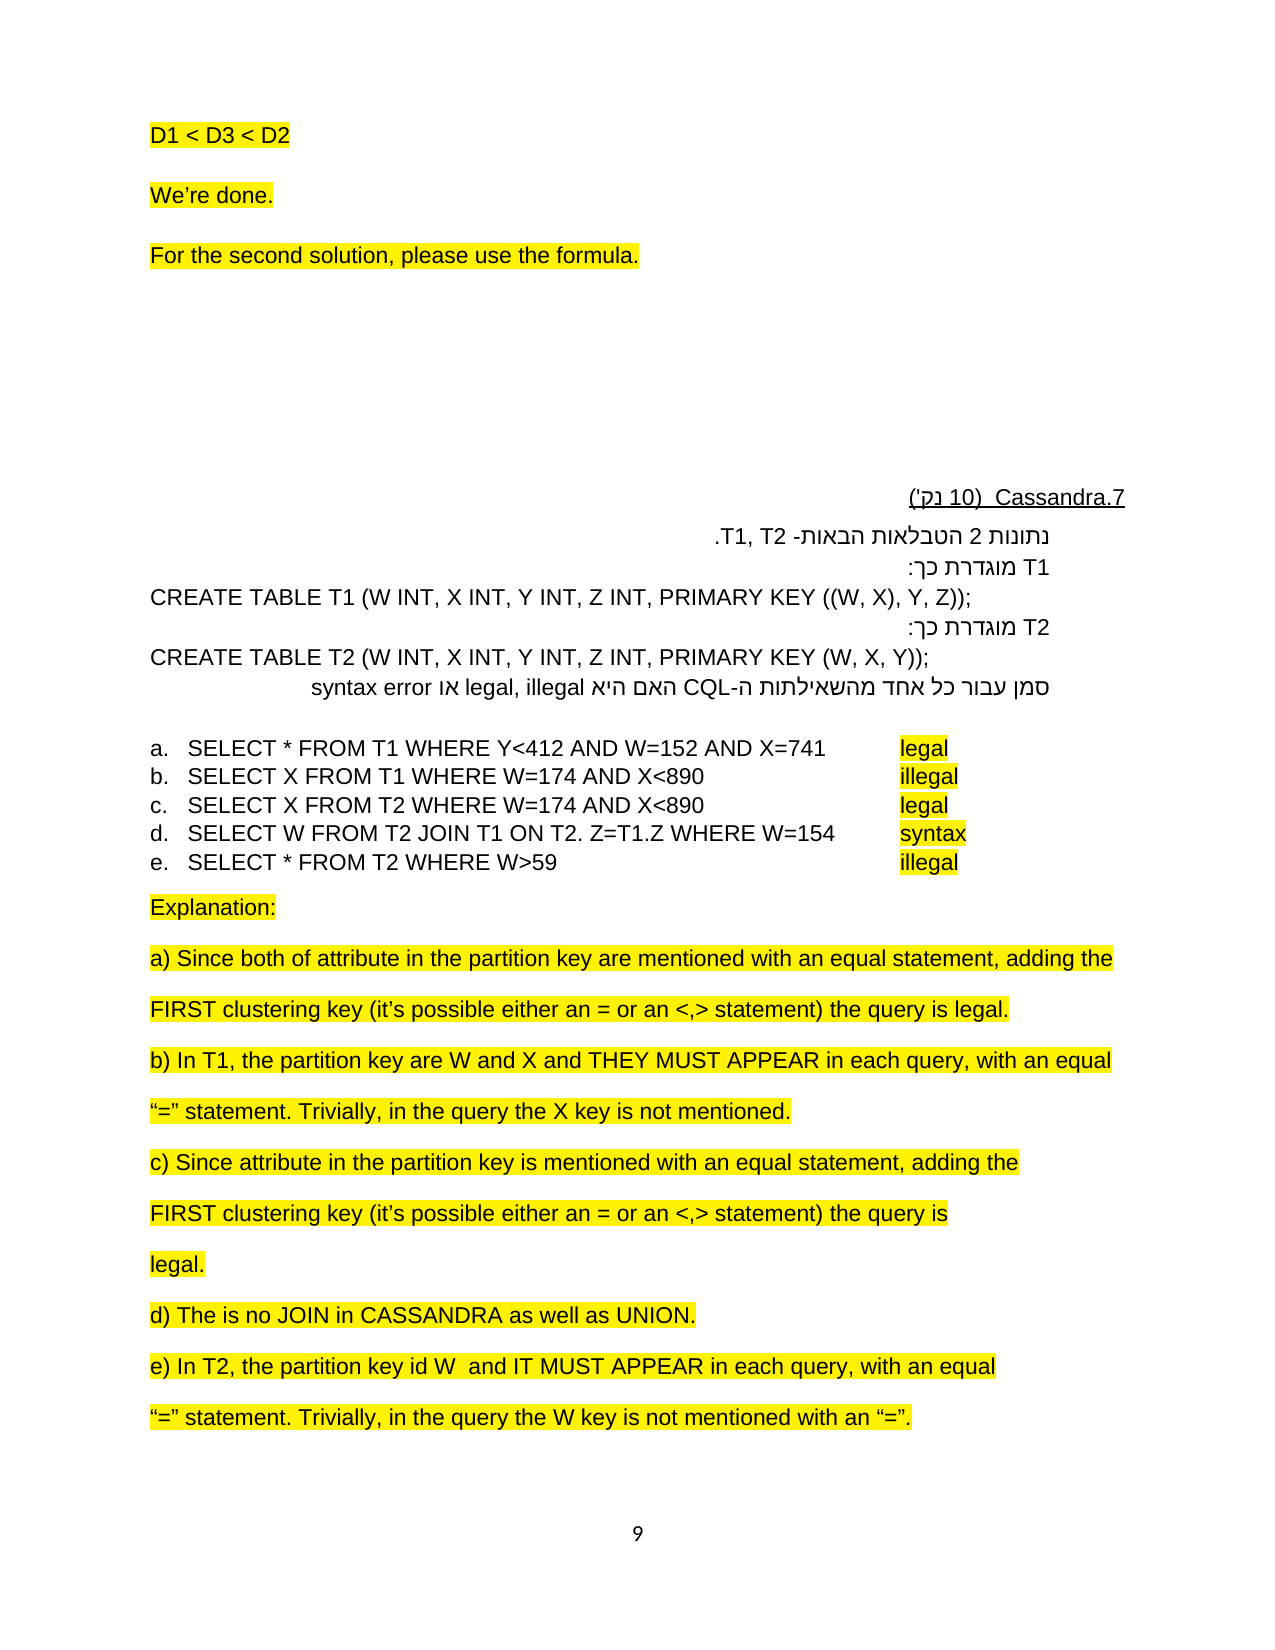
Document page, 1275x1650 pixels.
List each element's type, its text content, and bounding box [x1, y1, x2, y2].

list SELECT X FROM T1 WHERE W=174 AND X<890 illegal [150, 763, 1125, 789]
text FIRST clustering key (it’s possible either an = or an <,> statement) the query is legal. [150, 996, 1125, 1022]
text c) Since attribute in the partition key is mentioned with an equal statement, adding the [150, 1149, 1125, 1175]
text D1 < D3 < D2 [150, 122, 1125, 148]
text “=” statement. Trivially, in the query the X key is not mentioned. [150, 1098, 1125, 1124]
text legal. [150, 1251, 1125, 1277]
list נתונות 2 הטבלאות הבאות- T1, T2. [150, 523, 1050, 549]
list CREATE TABLE T1 (W INT, X INT, Y INT, Z INT, PRIMARY KEY ((W, X), Y, Z)); [150, 584, 1125, 610]
text e) In T2, the partition key id W and IT MUST APPEAR in each query, with an equal [150, 1353, 1125, 1379]
text “=” statement. Trivially, in the query the W key is not mentioned with an “=”. [150, 1404, 1125, 1430]
list SELECT * FROM T1 WHERE Y<412 AND W=152 AND X=741 legal [150, 735, 1125, 761]
text d) The is no JOIN in CASSANDRA as well as UNION. [150, 1302, 1125, 1328]
text a) Since both of attribute in the partition key are mentioned with an equal statement, adding the [150, 944, 1125, 971]
text For the second solution, please use the formula. [150, 242, 1125, 269]
list SELECT W FROM T2 JOIN T1 ON T2. Z=T1.Z WHERE W=154 syntax [150, 820, 1125, 846]
text Explanation: [150, 893, 1125, 920]
list SELECT * FROM T2 WHERE W>59 illegal [150, 848, 1125, 875]
text We’re done. [150, 182, 1125, 208]
text FIRST clustering key (it’s possible either an = or an <,> statement) the query is [150, 1200, 1125, 1226]
list T1 מוגדרת כך: [150, 553, 1050, 580]
text 7.Cassandra (10 נק') [150, 484, 1125, 510]
text b) In T1, the partition key are W and X and THEY MUST APPEAR in each query, with an equal [150, 1047, 1125, 1073]
list SELECT X FROM T2 WHERE W=174 AND X<890 legal [150, 792, 1125, 818]
list T2 מוגדרת כך: [150, 614, 1050, 640]
list סמן עבור כל אחד מהשאילתות ה-CQL האם היא legal, illegal או syntax error [150, 674, 1050, 701]
list CREATE TABLE T2 (W INT, X INT, Y INT, Z INT, PRIMARY KEY (W, X, Y)); [150, 644, 1125, 670]
